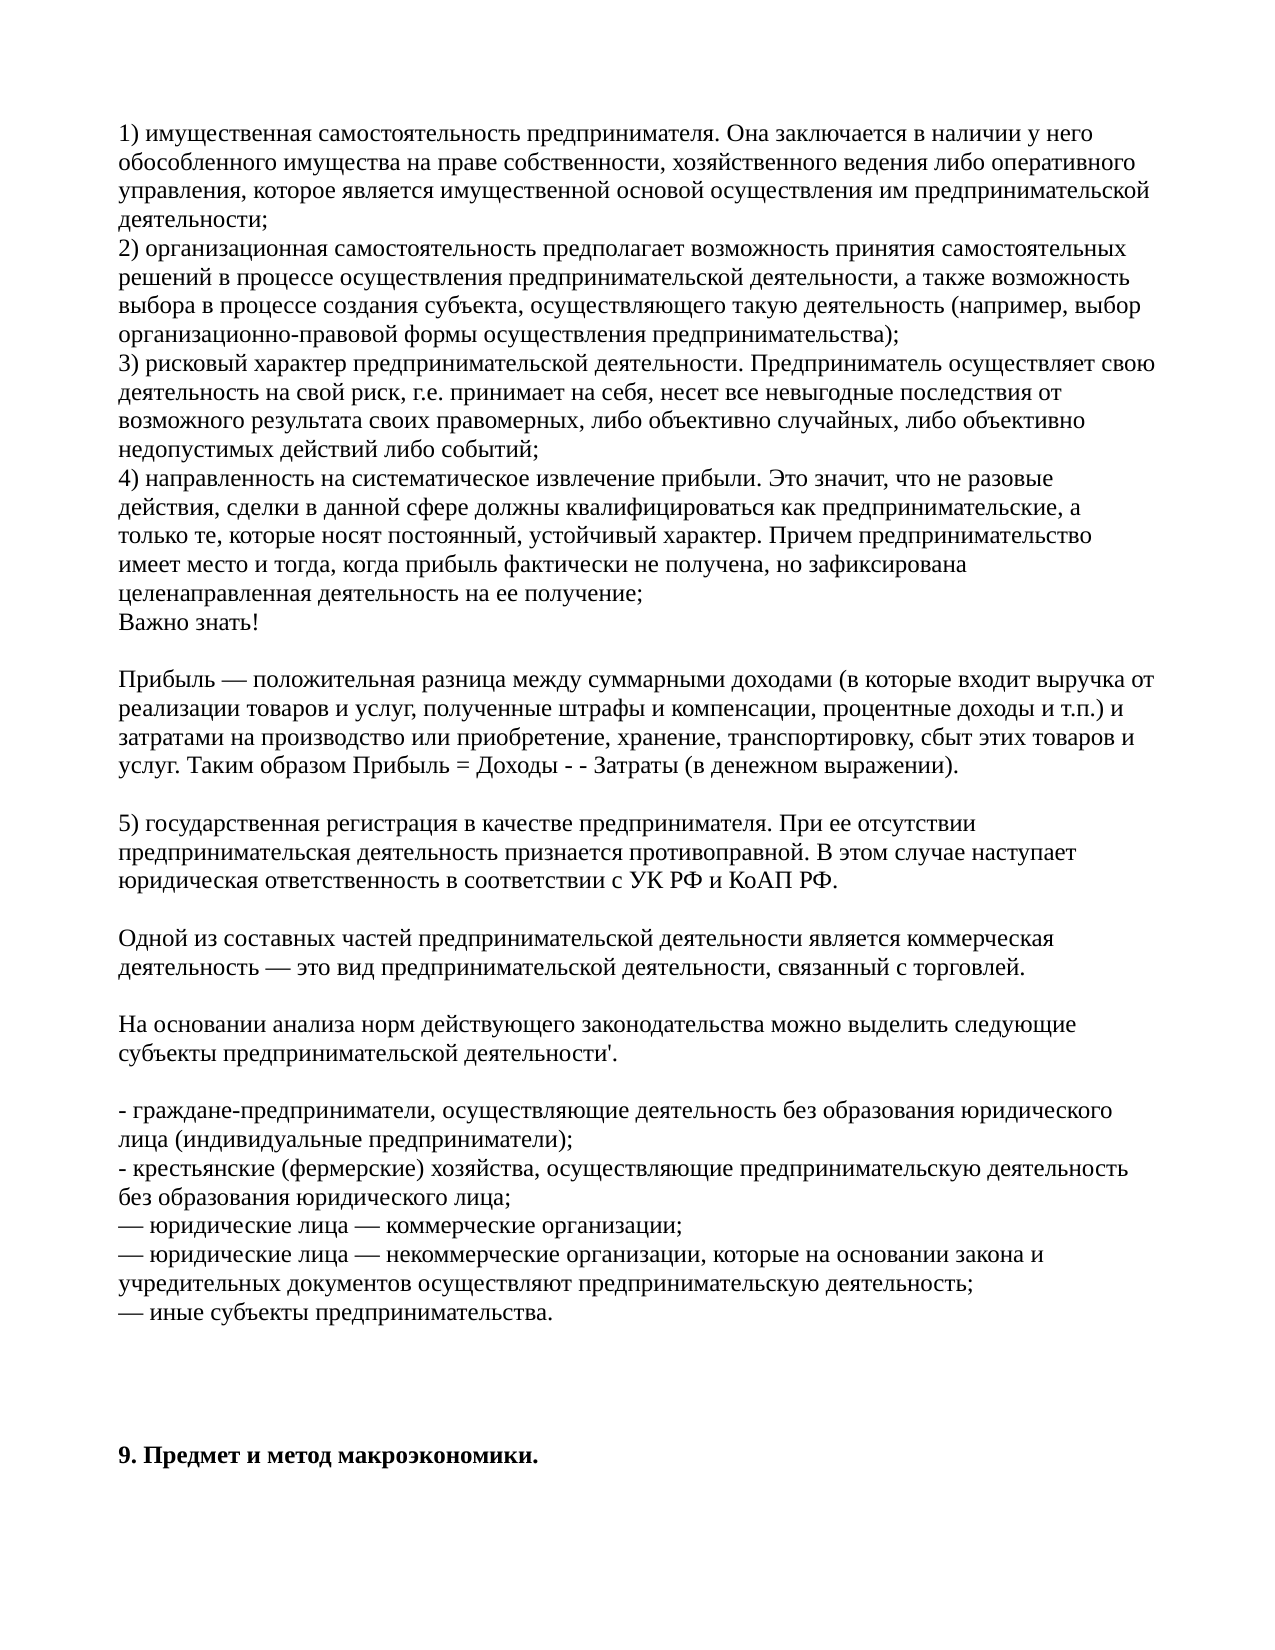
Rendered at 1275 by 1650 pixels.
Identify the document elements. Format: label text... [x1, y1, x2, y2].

text 4) направленность на систематическое извлечение прибыли. Это значит, что не разовые действия, сделки в данной сфере должны квалифицироваться как предпринимательские, а только те, которые носят постоянный, устойчивый характер. Причем предпринимательство имеет место и тогда, когда прибыль фактически не получена, но зафиксирована целенаправленная деятельность на ее получение; [118, 463, 1157, 607]
text — юридические лица — некоммерческие организации, которые на основании закона и учредительных документов осуществляют предпринимательскую деятельность; [118, 1239, 1157, 1297]
text - граждане-предприниматели, осуществляющие деятельность без образования юридического лица (индивидуальные предприниматели); [118, 1096, 1157, 1153]
text — юридические лица — коммерческие организации; [118, 1211, 1157, 1239]
text — иные субъекты предпринимательства. [118, 1297, 1157, 1326]
text 9. Предмет и метод макроэкономики. [118, 1441, 1157, 1469]
text - крестьянские (фермерские) хозяйства, осуществляющие предпринимательскую деятельность без образования юридического лица; [118, 1153, 1157, 1211]
text Прибыль — положительная разница между суммарными доходами (в которые входит выручка от реализации товаров и услуг, полученные штрафы и компенсации, процентные доходы и т.п.) и затратами на производство или приобретение, хранение, транспортировку, сбыт этих товаров и услуг. Таким образом Прибыль = Доходы - - Затраты (в денежном выражении). [118, 664, 1157, 779]
text 3) рисковый характер предпринимательской деятельности. Предприниматель осуществляет свою деятельность на свой риск, г.е. принимает на себя, несет все невыгодные последствия от возможного результата своих правомерных, либо объективно случайных, либо объективно недопустимых действий либо событий; [118, 348, 1157, 463]
text 1) имущественная самостоятельность предпринимателя. Она заключается в наличии у него обособленного имущества на праве собственности, хозяйственного ведения либо оперативного управления, которое является имущественной основой осуществления им предпринимательской деятельности; [118, 118, 1157, 233]
text Одной из составных частей предпринимательской деятельности является коммерческая деятельность — это вид предпринимательской деятельности, связанный с торговлей. [118, 923, 1157, 981]
text На основании анализа норм действующего законодательства можно выделить следующие субъекты предпринимательской деятельности'. [118, 1009, 1157, 1067]
text 5) государственная регистрация в качестве предпринимателя. При ее отсутствии предпринимательская деятельность признается противоправной. В этом случае наступает юридическая ответственность в соответствии с УК РФ и КоАП РФ. [118, 808, 1157, 894]
text 2) организационная самостоятельность предполагает возможность принятия самостоятельных решений в процессе осуществления предпринимательской деятельности, а также возможность выбора в процессе создания субъекта, осуществляющего такую деятельность (например, выбор организационно-правовой формы осуществления предпринимательства); [118, 233, 1157, 348]
text Важно знать! [118, 607, 1157, 636]
